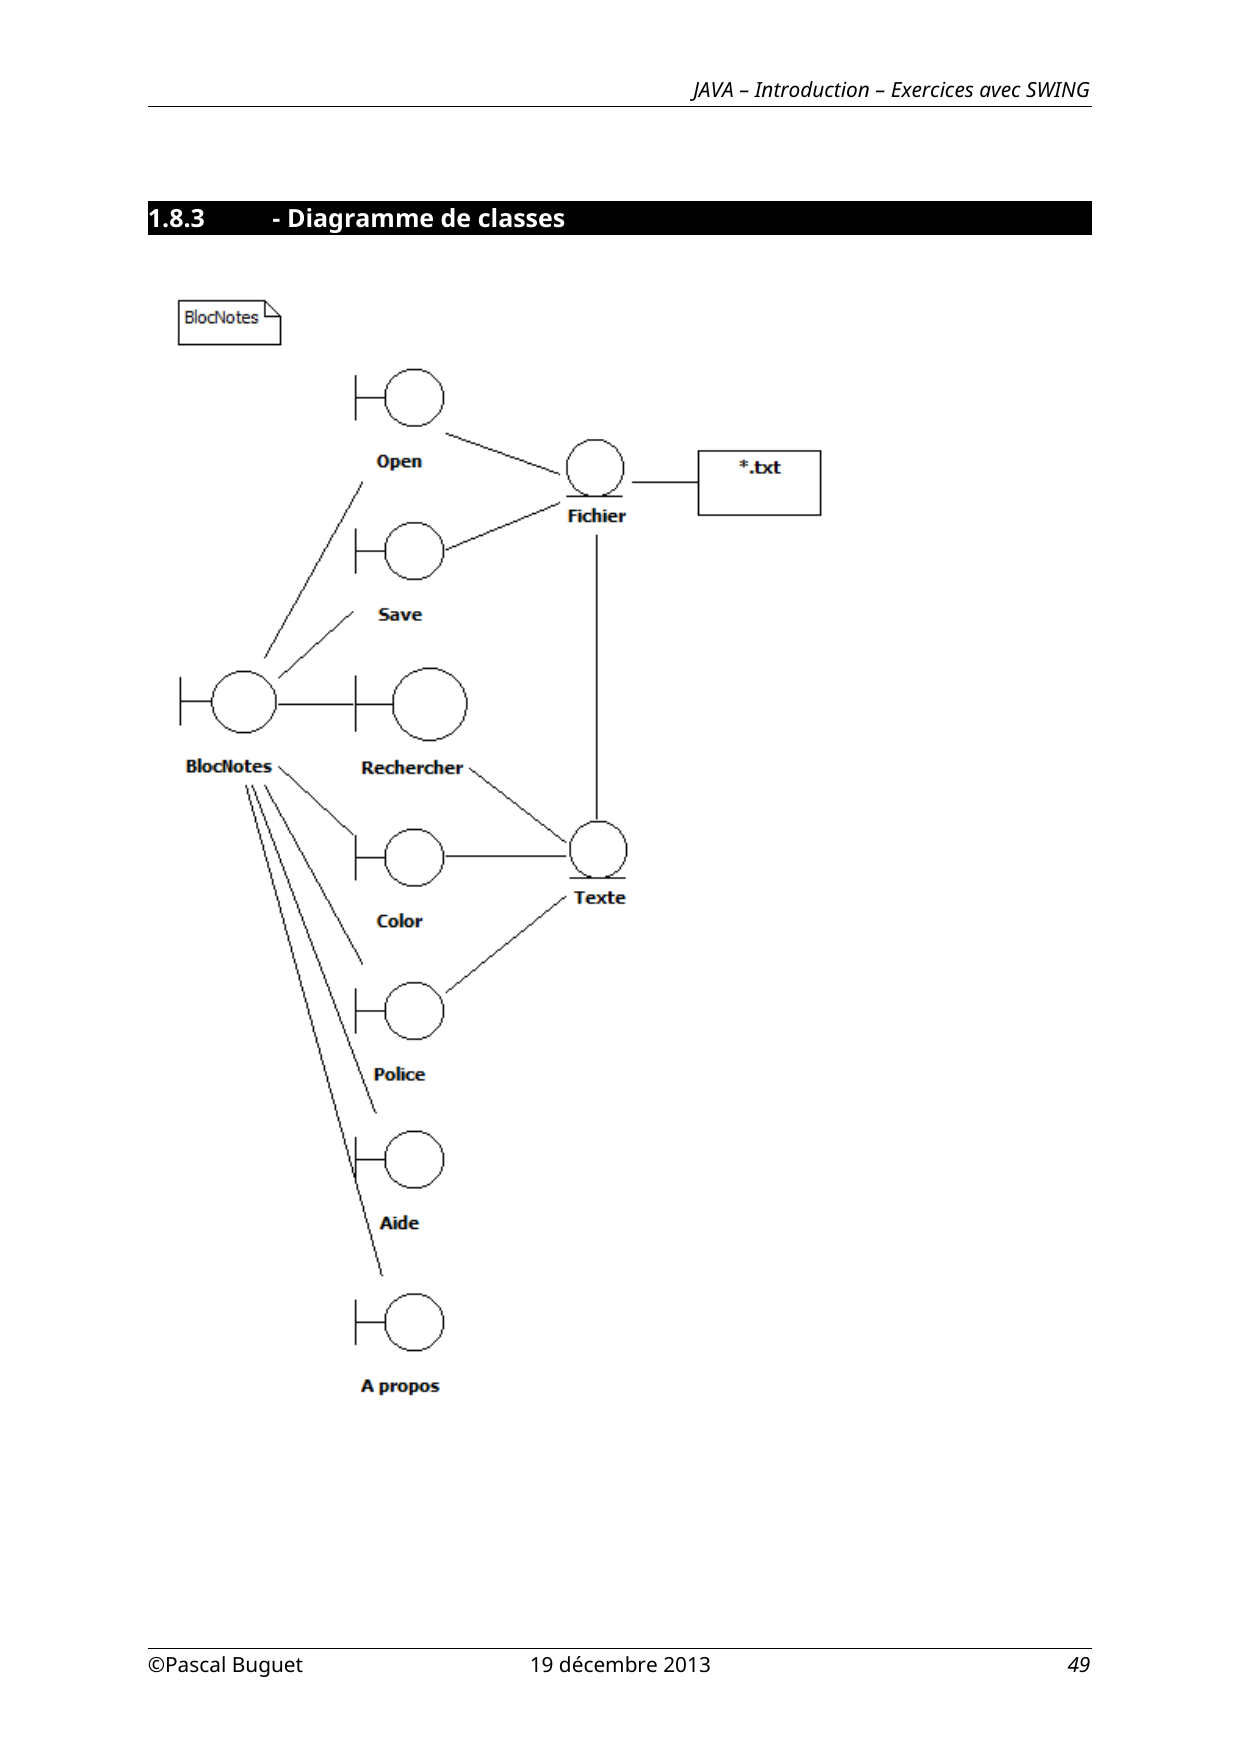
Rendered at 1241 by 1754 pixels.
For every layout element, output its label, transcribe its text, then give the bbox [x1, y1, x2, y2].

subtitle - Diagramme de classes [148, 201, 1092, 235]
picture [147, 270, 853, 1436]
